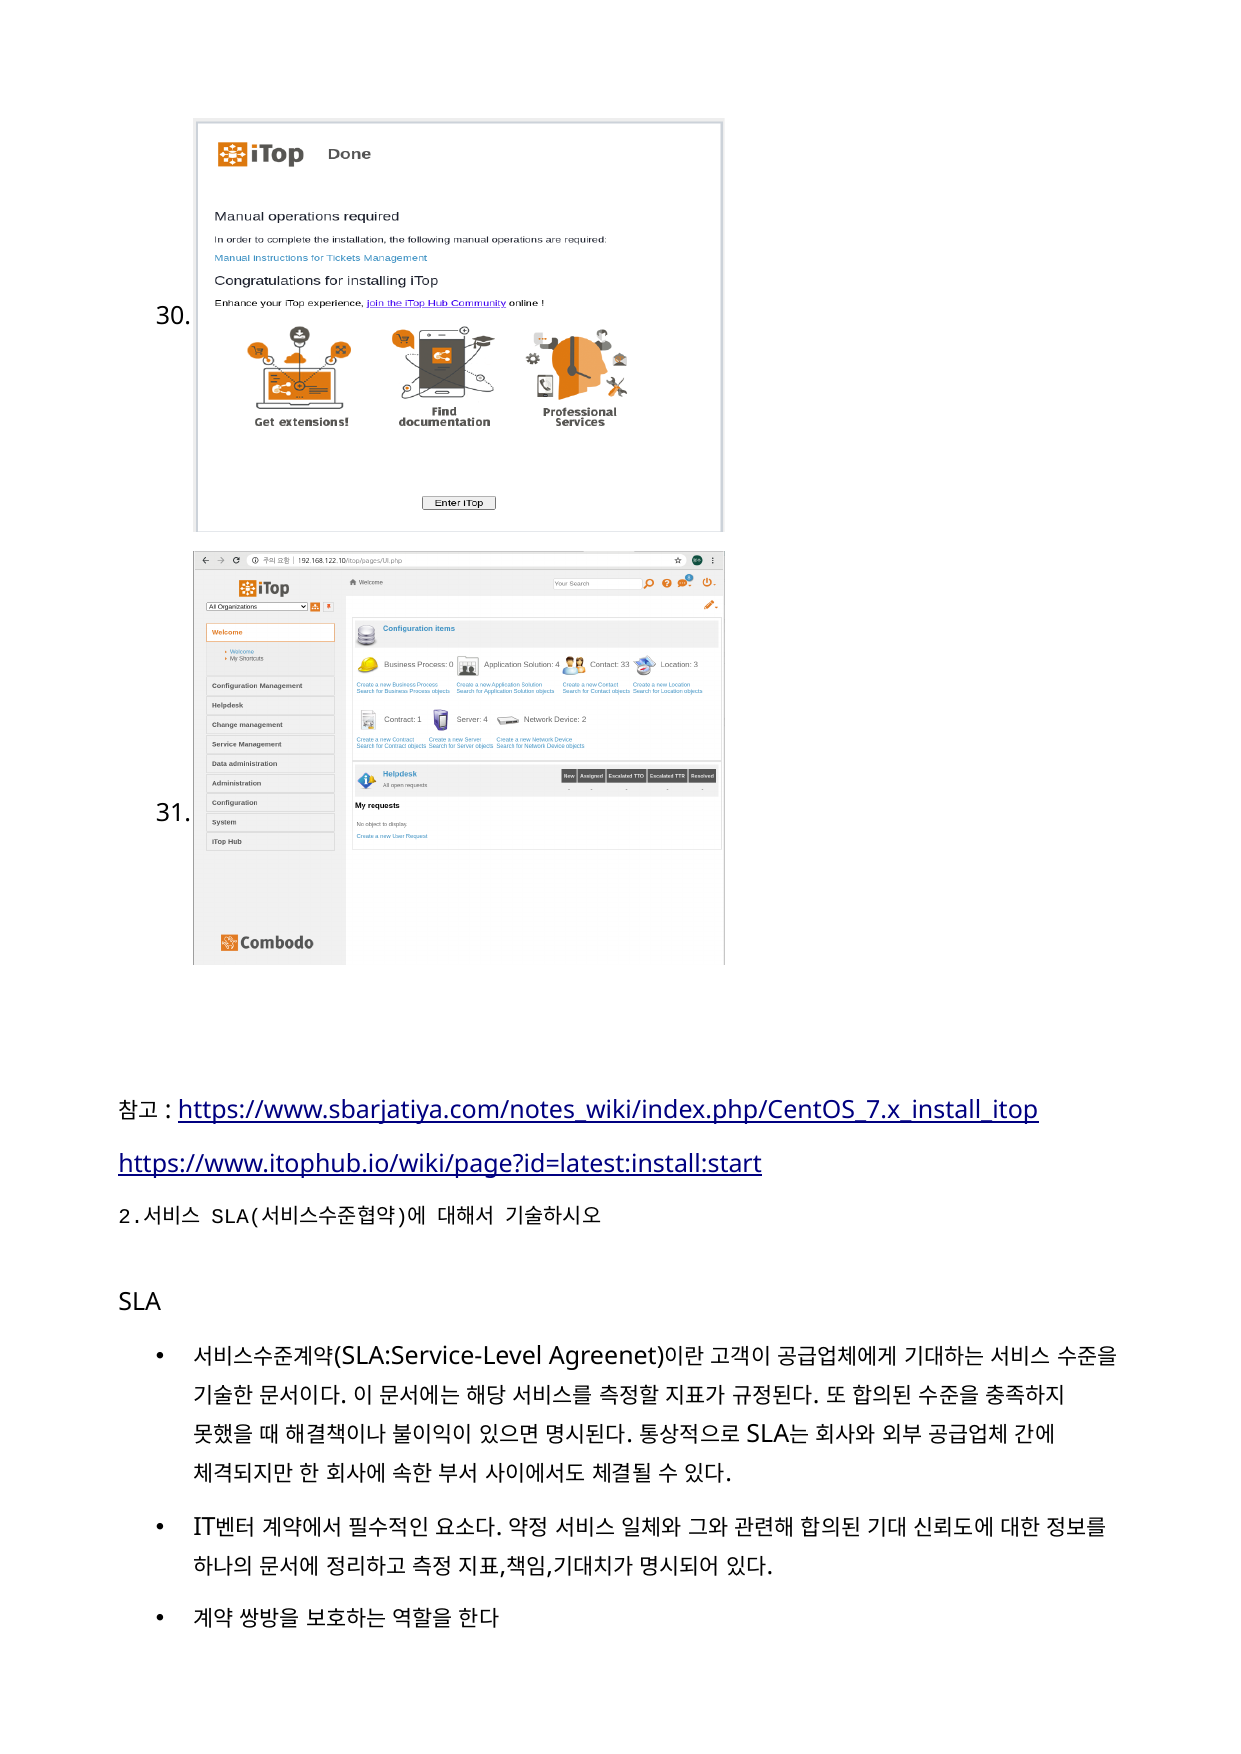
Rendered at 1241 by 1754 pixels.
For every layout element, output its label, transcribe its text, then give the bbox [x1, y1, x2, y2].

list IT벤터 계약에서 필수적인 요소다. 약정 서비스 일체와 그와 관련해 합의된 기대 신뢰도에 대한 정보를 하나의 문서에 정리하고 측정 지표,책임,기대치가 명시되어 있다. [156, 1508, 1122, 1582]
picture [193, 118, 725, 532]
text 참고 : https://www.sbarjatiya.com/notes_wiki/index.php/CentOS_7.x_install_itop [118, 1092, 1122, 1126]
text SLA [118, 1283, 1122, 1318]
text https://www.itophub.io/wiki/page?id=latest:install:start [118, 1146, 1122, 1180]
list 계약 쌍방을 보호하는 역할을 한다 [156, 1601, 1122, 1633]
picture [193, 551, 725, 965]
text 2.서비스 SLA(서비스수준협약)에 대해서 기술하시오 [118, 1199, 1122, 1230]
list 서비스수준계약(SLA:Service-Level Agreenet)이란 고객이 공급업체에게 기대하는 서비스 수준을 기술한 문서이다. 이 문서에는 해당 서비스를 측정할 지표가 규정된다. 또 합의된 수준을 충족하지 못했을 때 해결책이나 불이익이 있으면 명시된다. 통상적으로 SLA는 회사와 외부 공급업체 간에 체격되지만 한 회사에 속한 부서 사이에서도 체결될 수 있다. [156, 1337, 1122, 1489]
